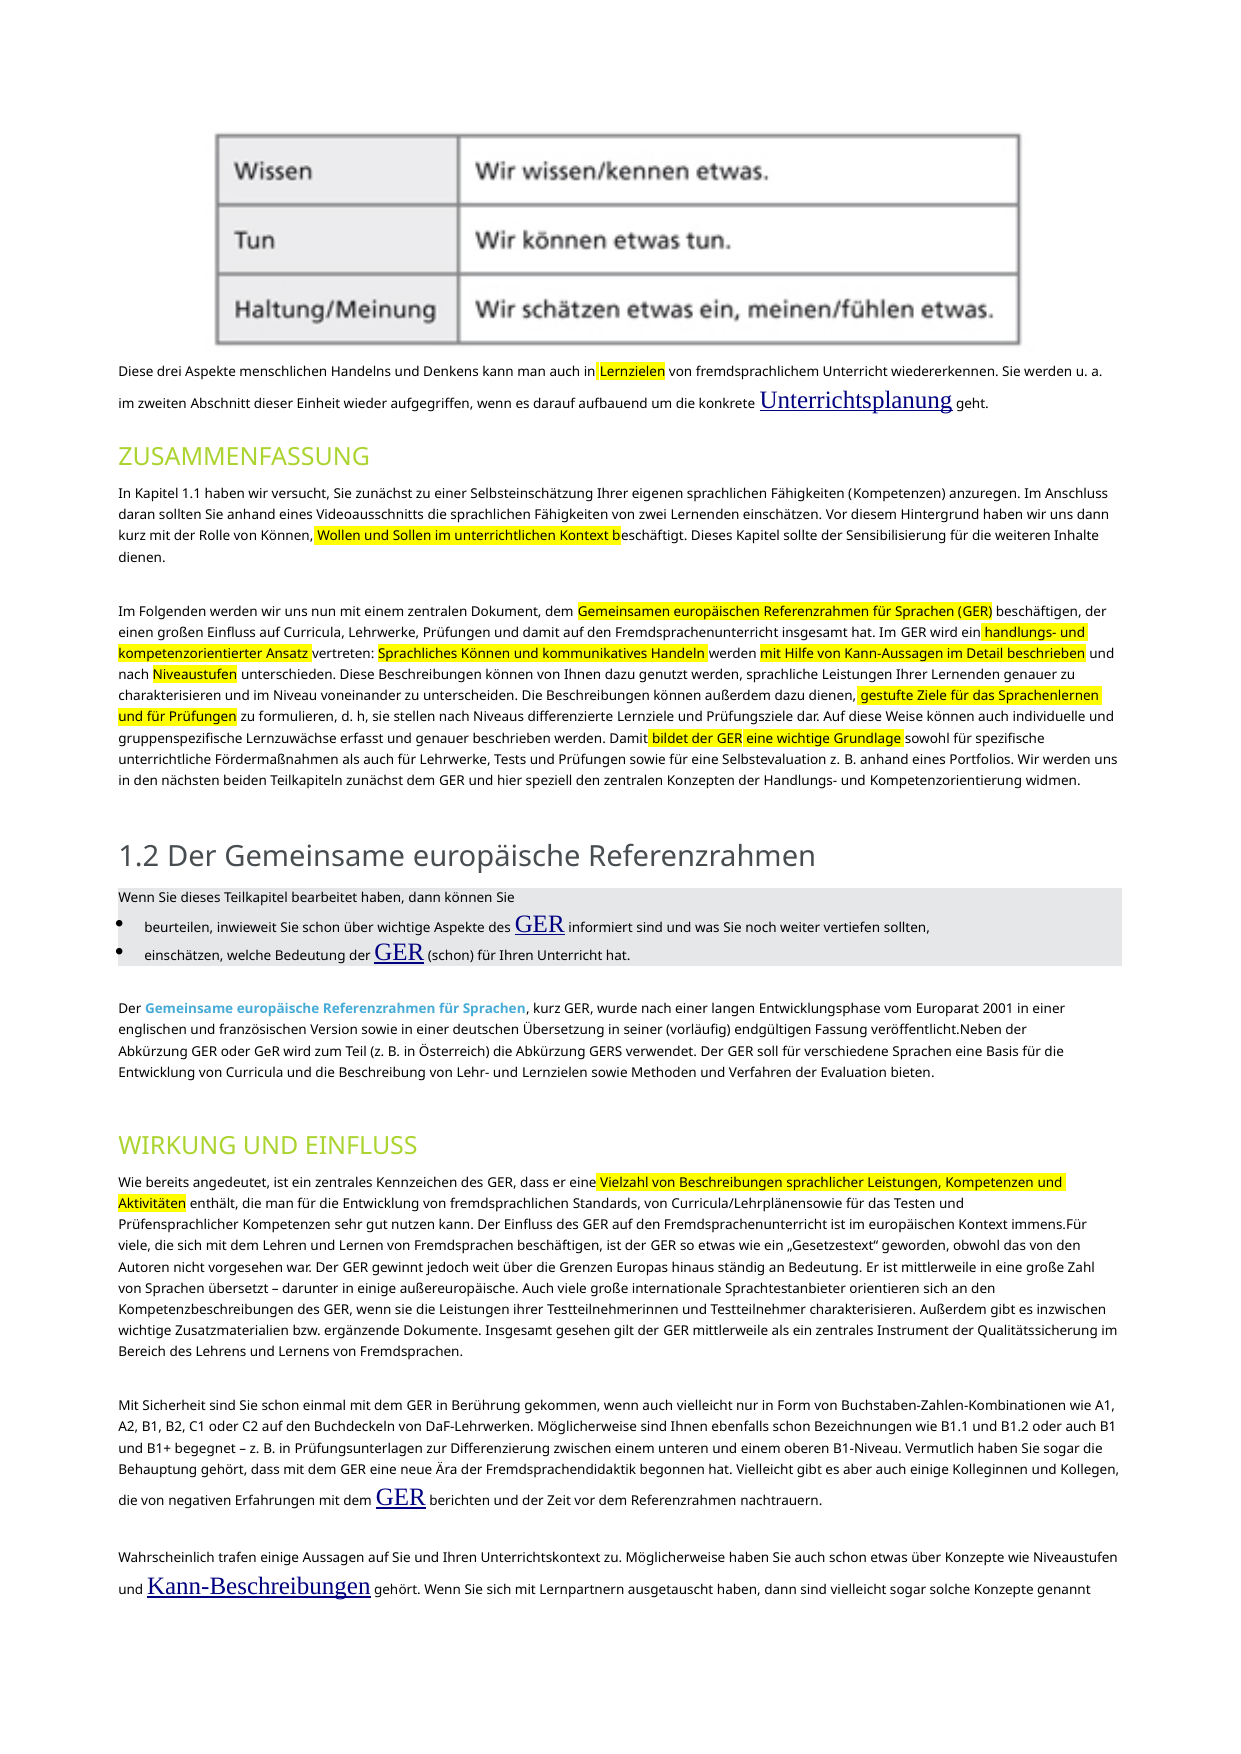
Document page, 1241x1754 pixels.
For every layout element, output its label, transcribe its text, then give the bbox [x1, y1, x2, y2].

text Diese drei Aspekte menschlichen Handelns und Denkens kann man auch in Lernzielen von fremdsprachlichem Unterricht wiedererkennen. Sie werden u. a. im zweiten Abschnitt dieser Einheit wieder aufgegriffen, wenn es darauf aufbauend um die konkrete Unterrichtsplanung geht. [118, 362, 1122, 413]
text Wenn Sie dieses Teilkapitel bearbeitet haben, dann können Sie [118, 887, 1122, 906]
text In Kapitel 1.1 haben wir versucht, Sie zunächst zu einer Selbsteinschätzung Ihrer eigenen sprachlichen Fähigkeiten (Kompetenzen) anzuregen. Im Anschluss daran sollten Sie anhand eines Videoausschnitts die sprachlichen Fähigkeiten von zwei Lernenden einschätzen. Vor diesem Hintergrund haben wir uns dann kurz mit der Rolle von Können, Wollen und Sollen im unterrichtlichen Kontext beschäftigt. Dieses Kapitel sollte der Sensibilisierung für die weiteren Inhalte dienen. [118, 484, 1122, 566]
subtitle ZUSAMMENFASSUNG [118, 438, 1122, 473]
text Wahrscheinlich trafen einige Aussagen auf Sie und Ihren Unterrichtskontext zu. Möglicherweise haben Sie auch schon etwas über Konzepte wie Niveaustufen und Kann-Beschreibungen gehört. Wenn Sie sich mit Lernpartnern ausgetauscht haben, dann sind vielleicht sogar solche Konzepte genannt [118, 1548, 1122, 1600]
text Wie bereits angedeutet, ist ein zentrales Kennzeichen des GER, dass er eine Vielzahl von Beschreibungen sprachlicher Leistungen, Kompetenzen und Aktivitäten enthält, die man für die Entwicklung von fremdsprachlichen Standards, von Curricula/Lehrplänensowie für das Testen und Prüfensprachlicher Kompetenzen sehr gut nutzen kann. Der Einfluss des GER auf den Fremdsprachenunterricht ist im europäischen Kontext immens.Für viele, die sich mit dem Lehren und Lernen von Fremdsprachen beschäftigen, ist der GER so etwas wie ein „Gesetzestext“ geworden, obwohl das von den Autoren nicht vorgesehen war. Der GER gewinnt jedoch weit über die Grenzen Europas hinaus ständig an Bedeutung. Er ist mittlerweile in eine große Zahl von Sprachen übersetzt – darunter in einige außereuropäische. Auch viele große internationale Sprachtestanbieter orientieren sich an den Kompetenzbeschreibungen des GER, wenn sie die Leistungen ihrer Testteilnehmerinnen und Testteilnehmer charakterisieren. Außerdem gibt es inzwischen wichtige Zusatzmaterialien bzw. ergänzende Dokumente. Insgesamt gesehen gilt der GER mittlerweile als ein zentrales Instrument der Qualitätssicherung im Bereich des Lehrens und Lernens von Fremdsprachen. [118, 1173, 1122, 1361]
text Der Gemeinsame europäische Referenzrahmen für Sprachen, kurz GER, wurde nach einer langen Entwicklungsphase vom Europarat 2001 in einer englischen und französischen Version sowie in einer deutschen Übersetzung in seiner (vorläufig) endgültigen Fassung veröffentlicht.Neben der Abkürzung GER oder GeR wird zum Teil (z. B. in Österreich) die Abkürzung GERS verwendet. Der GER soll für verschiedene Sprachen eine Basis für die Entwicklung von Curricula und die Beschreibung von Lehr- und Lernzielen sowie Methoden und Verfahren der Evaluation bieten. [118, 999, 1122, 1081]
list beurteilen, inwieweit Sie schon über wichtige Aspekte des GER informiert sind und was Sie noch weiter vertiefen sollten, [118, 909, 1122, 937]
list einschätzen, welche Bedeutung der GER (schon) für Ihren Unterricht hat. [118, 937, 1122, 966]
picture [203, 118, 1037, 358]
text Mit Sicherheit sind Sie schon einmal mit dem GER in Berührung gekommen, wenn auch vielleicht nur in Form von Buchstaben-Zahlen-Kombinationen wie A1, A2, B1, B2, C1 oder C2 auf den Buchdeckeln von DaF-Lehrwerken. Möglicherweise sind Ihnen ebenfalls schon Bezeichnungen wie B1.1 und B1.2 oder auch B1 und B1+ begegnet – z. B. in Prüfungsunterlagen zur Differenzierung zwischen einem unteren und einem oberen B1-Niveau. Vermutlich haben Sie sogar die Behauptung gehört, dass mit dem GER eine neue Ära der Fremdsprachendidaktik begonnen hat. Vielleicht gibt es aber auch einige Kolleginnen und Kollegen, die von negativen Erfahrungen mit dem GER berichten und der Zeit vor dem Referenzrahmen nachtrauern. [118, 1396, 1122, 1511]
text Im Folgenden werden wir uns nun mit einem zentralen Dokument, dem Gemeinsamen europäischen Referenzrahmen für Sprachen (GER) beschäftigen, der einen großen Einfluss auf Curricula, Lehrwerke, Prüfungen und damit auf den Fremdsprachenunterricht insgesamt hat. Im GER wird ein handlungs- und kompetenzorientierter Ansatz vertreten: Sprachliches Können und kommunikatives Handeln werden mit Hilfe von Kann-Aussagen im Detail beschrieben und nach Niveaustufen unterschieden. Diese Beschreibungen können von Ihnen dazu genutzt werden, sprachliche Leistungen Ihrer Lernenden genauer zu charakterisieren und im Niveau voneinander zu unterscheiden. Die Beschreibungen können außerdem dazu dienen, gestufte Ziele für das Sprachenlernen und für Prüfungen zu formulieren, d. h, sie stellen nach Niveaus differenzierte Lernziele und Prüfungsziele dar. Auf diese Weise können auch individuelle und gruppenspezifische Lernzuwächse erfasst und genauer beschrieben werden. Damit bildet der GER eine wichtige Grundlage sowohl für spezifische unterrichtliche Fördermaßnahmen als auch für Lehrwerke, Tests und Prüfungen sowie für eine Selbstevaluation z. B. anhand eines Portfolios. Wir werden uns in den nächsten beiden Teilkapiteln zunächst dem GER und hier speziell den zentralen Konzepten der Handlungs- und Kompetenzorientierung widmen. [118, 602, 1122, 789]
subtitle WIRKUNG UND EINFLUSS [118, 1127, 1122, 1161]
subtitle 1.2 Der Gemeinsame europäische Referenzrahmen [118, 835, 1122, 875]
